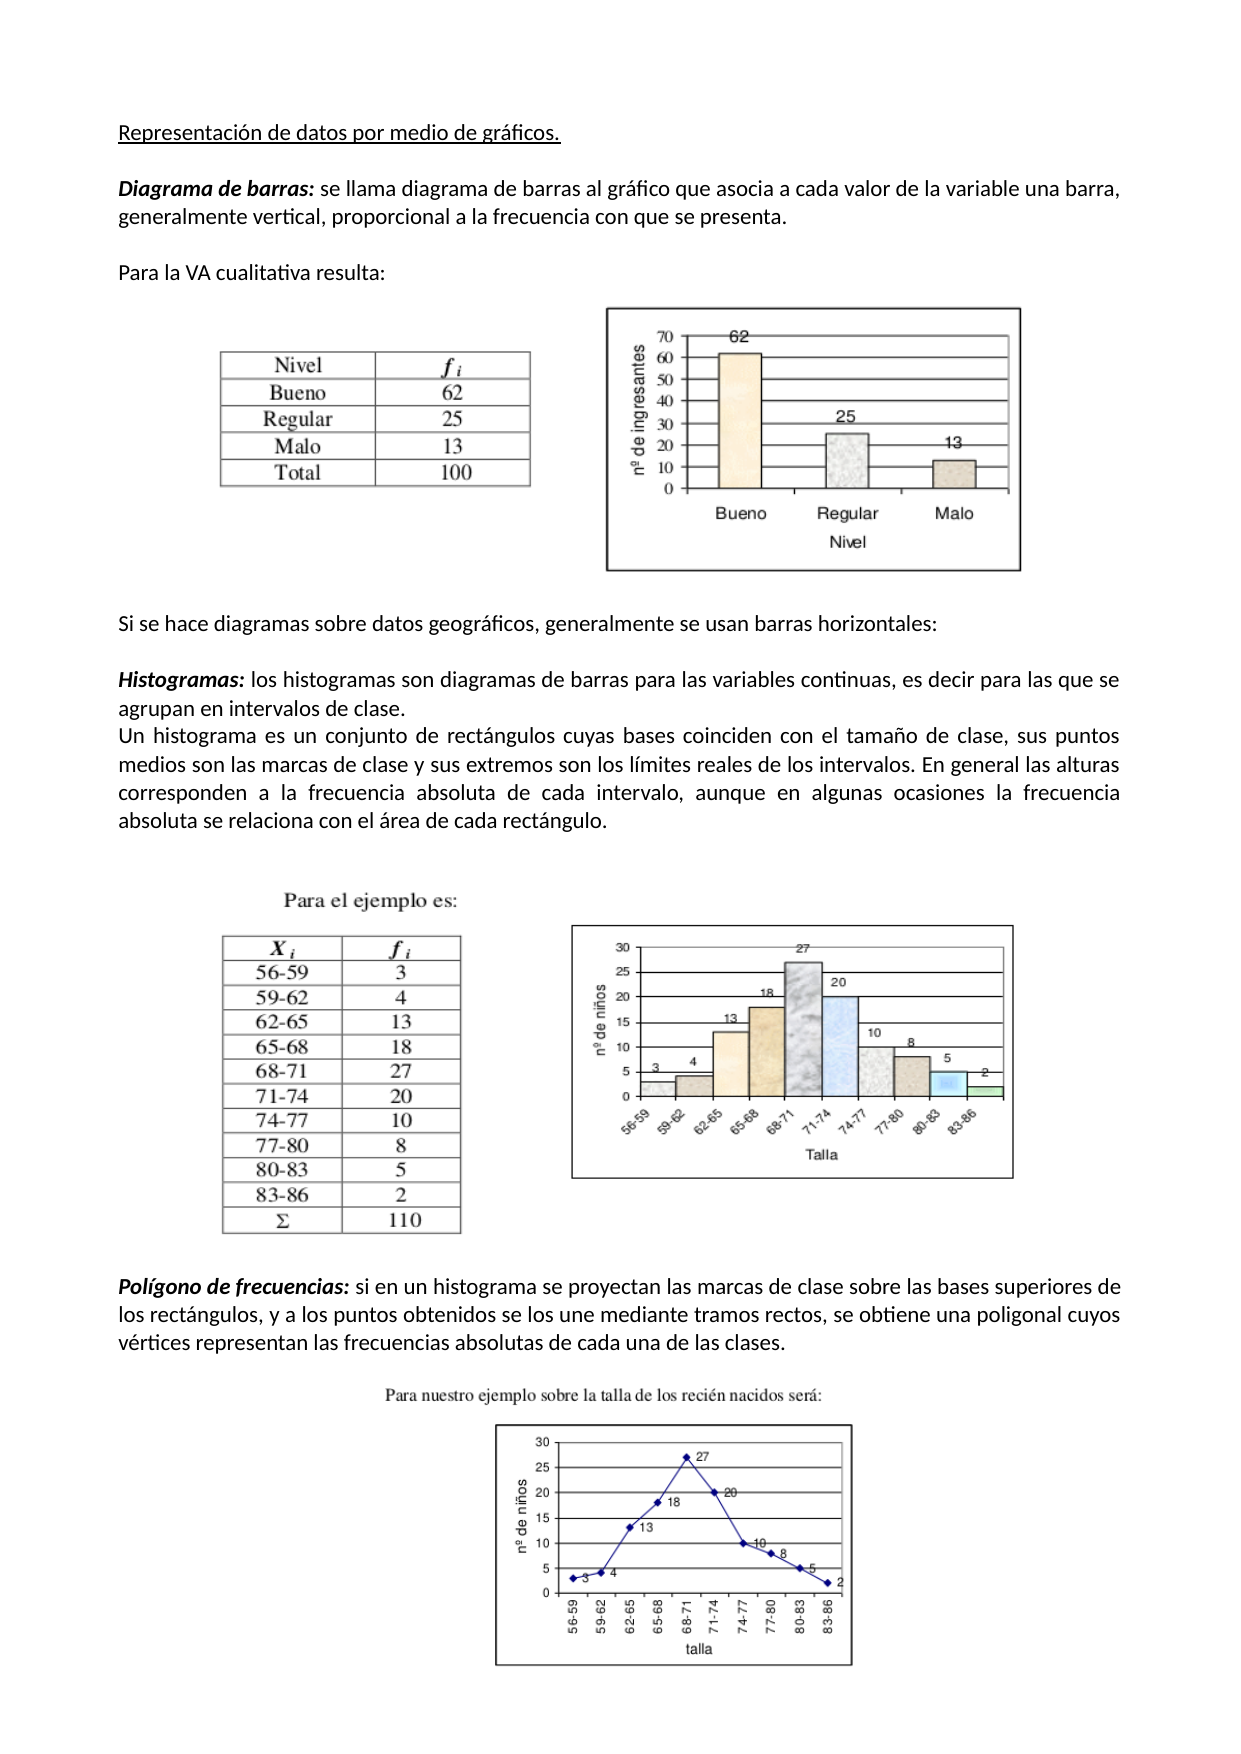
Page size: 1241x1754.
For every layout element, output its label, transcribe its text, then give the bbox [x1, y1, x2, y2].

picture [206, 286, 1034, 582]
picture [206, 889, 1034, 1245]
text Si se hace diagramas sobre datos geográficos, generalmente se usan barras horizontales: [118, 609, 1122, 638]
text Histogramas: los histogramas son diagramas de barras para las variables continuas, es decir para las que se agrupan en intervalos de clase. [118, 666, 1122, 722]
text Polígono de frecuencias: si en un histograma se proyectan las marcas de clase sobre las bases superiores de los rectángulos, y a los puntos obtenidos se los une mediante tramos rectos, se obtiene una poligonal cuyos vértices representan las frecuencias absolutas de cada una de las clases. [118, 1272, 1122, 1356]
text Diagrama de barras: se llama diagrama de barras al gráfico que asocia a cada valor de la variable una barra, generalmente vertical, proporcional a la frecuencia con que se presenta. [118, 174, 1122, 230]
picture [378, 1384, 862, 1675]
text Representación de datos por medio de gráficos. [118, 118, 1122, 146]
text Un histograma es un conjunto de rectángulos cuyas bases coinciden con el tamaño de clase, sus puntos medios son las marcas de clase y sus extremos son los límites reales de los intervalos. En general las alturas corresponden a la frecuencia absoluta de cada intervalo, aunque en algunas ocasiones la frecuencia absoluta se relaciona con el área de cada rectángulo. [118, 722, 1122, 834]
text Para la VA cualitativa resulta: [118, 258, 1122, 286]
